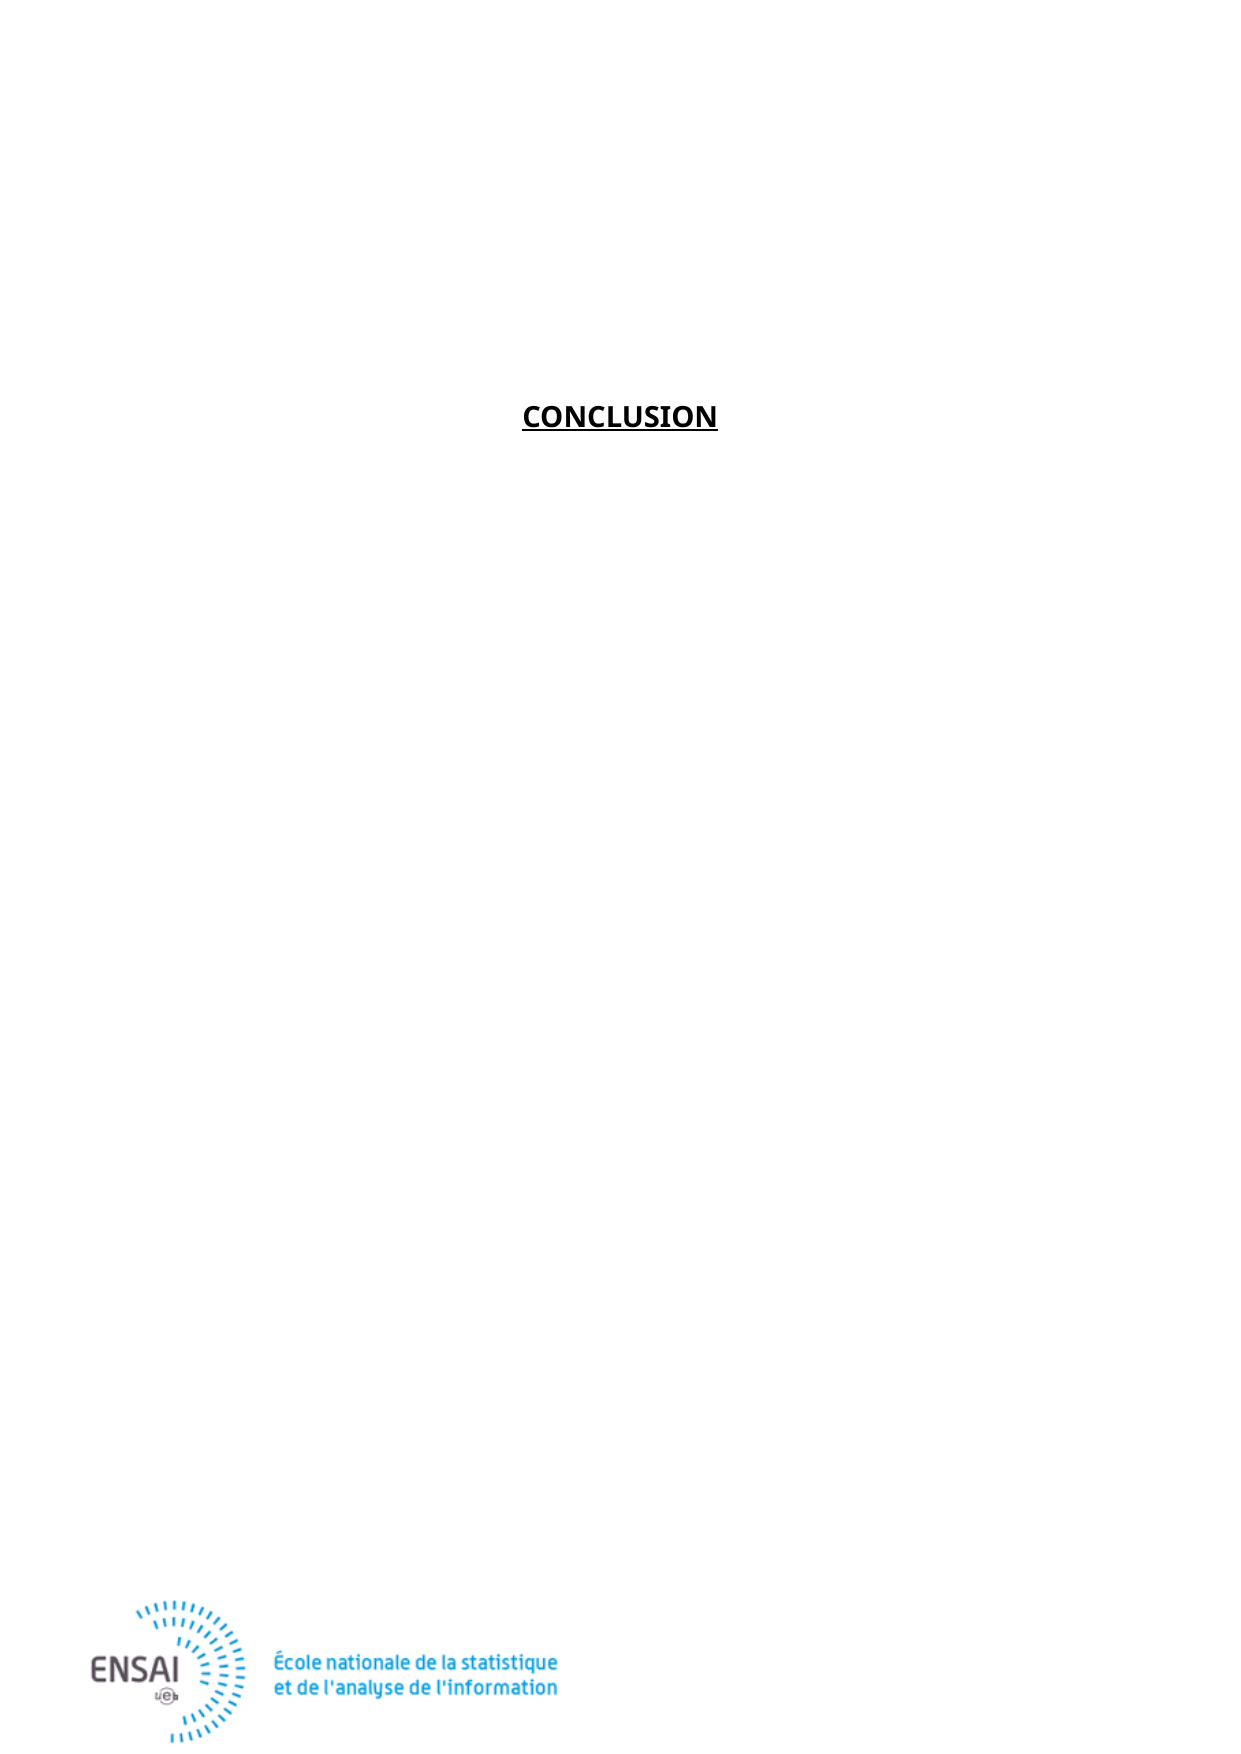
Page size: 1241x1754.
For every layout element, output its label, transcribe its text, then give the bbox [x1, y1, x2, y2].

picture [43, 1587, 606, 1754]
text CONCLUSION [118, 396, 1122, 436]
